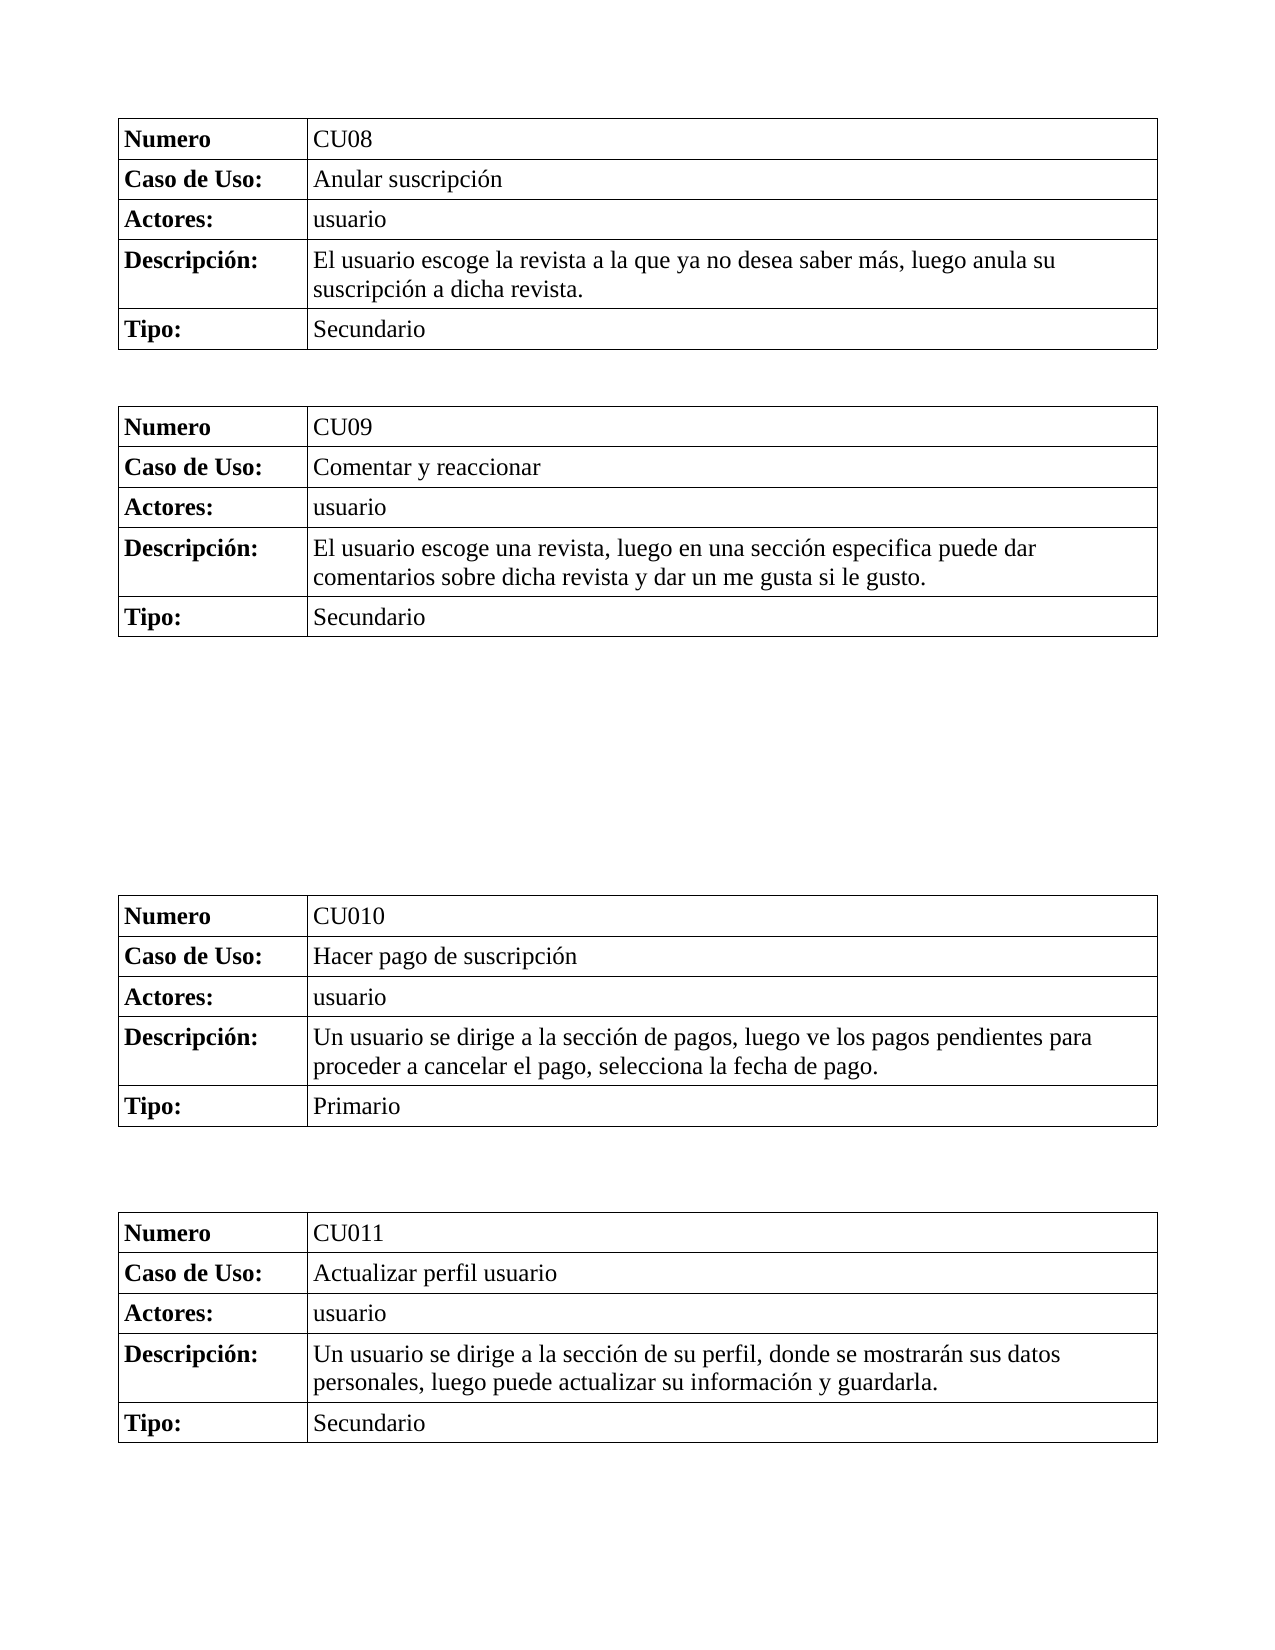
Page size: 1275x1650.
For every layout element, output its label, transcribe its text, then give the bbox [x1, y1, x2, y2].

table_cell Un usuario se dirige a la sección de pagos, luego ve los pagos pendientes para proceder a cancelar el pago, selecciona la fecha de pago. [308, 1017, 1157, 1085]
table_cell Secundario [308, 1403, 1157, 1442]
table_cell Anular suscripción [308, 160, 1157, 199]
table_header Numero [119, 407, 307, 446]
table_cell Caso de Uso: [119, 1253, 307, 1292]
table_cell Secundario [308, 597, 1157, 636]
table_cell Tipo: [119, 309, 307, 348]
table_cell Secundario [308, 309, 1157, 348]
table_cell Actualizar perfil usuario [308, 1253, 1157, 1292]
table_cell Descripción: [119, 1017, 307, 1085]
table_cell Caso de Uso: [119, 160, 307, 199]
table_cell Caso de Uso: [119, 447, 307, 487]
table_cell El usuario escoge la revista a la que ya no desea saber más, luego anula su suscripción a dicha revista. [308, 240, 1157, 308]
table_cell Un usuario se dirige a la sección de su perfil, donde se mostrarán sus datos personales, luego puede actualizar su información y guardarla. [308, 1334, 1157, 1402]
table_cell Tipo: [119, 1086, 307, 1126]
table_cell El usuario escoge una revista, luego en una sección especifica puede dar comentarios sobre dicha revista y dar un me gusta si le gusto. [308, 528, 1157, 596]
table_cell usuario [308, 977, 1157, 1016]
table_cell Comentar y reaccionar [308, 447, 1157, 487]
table_cell Actores: [119, 488, 307, 527]
table_cell Descripción: [119, 240, 307, 308]
table_cell Tipo: [119, 1403, 307, 1442]
table_header CU010 [308, 896, 1157, 936]
table_header Numero [119, 896, 307, 936]
table_cell Tipo: [119, 597, 307, 636]
table_cell Descripción: [119, 1334, 307, 1402]
table_cell usuario [308, 488, 1157, 527]
table_cell Actores: [119, 200, 307, 239]
table_cell Actores: [119, 1294, 307, 1333]
table_header CU08 [308, 119, 1157, 158]
table_cell usuario [308, 1294, 1157, 1333]
table_header Numero [119, 1213, 307, 1252]
table_cell Hacer pago de suscripción [308, 937, 1157, 976]
table_cell Primario [308, 1086, 1157, 1126]
table_header CU011 [308, 1213, 1157, 1252]
table_cell Actores: [119, 977, 307, 1016]
table_header Numero [119, 119, 307, 158]
table_cell usuario [308, 200, 1157, 239]
table_cell Caso de Uso: [119, 937, 307, 976]
table_cell Descripción: [119, 528, 307, 596]
table_header CU09 [308, 407, 1157, 446]
